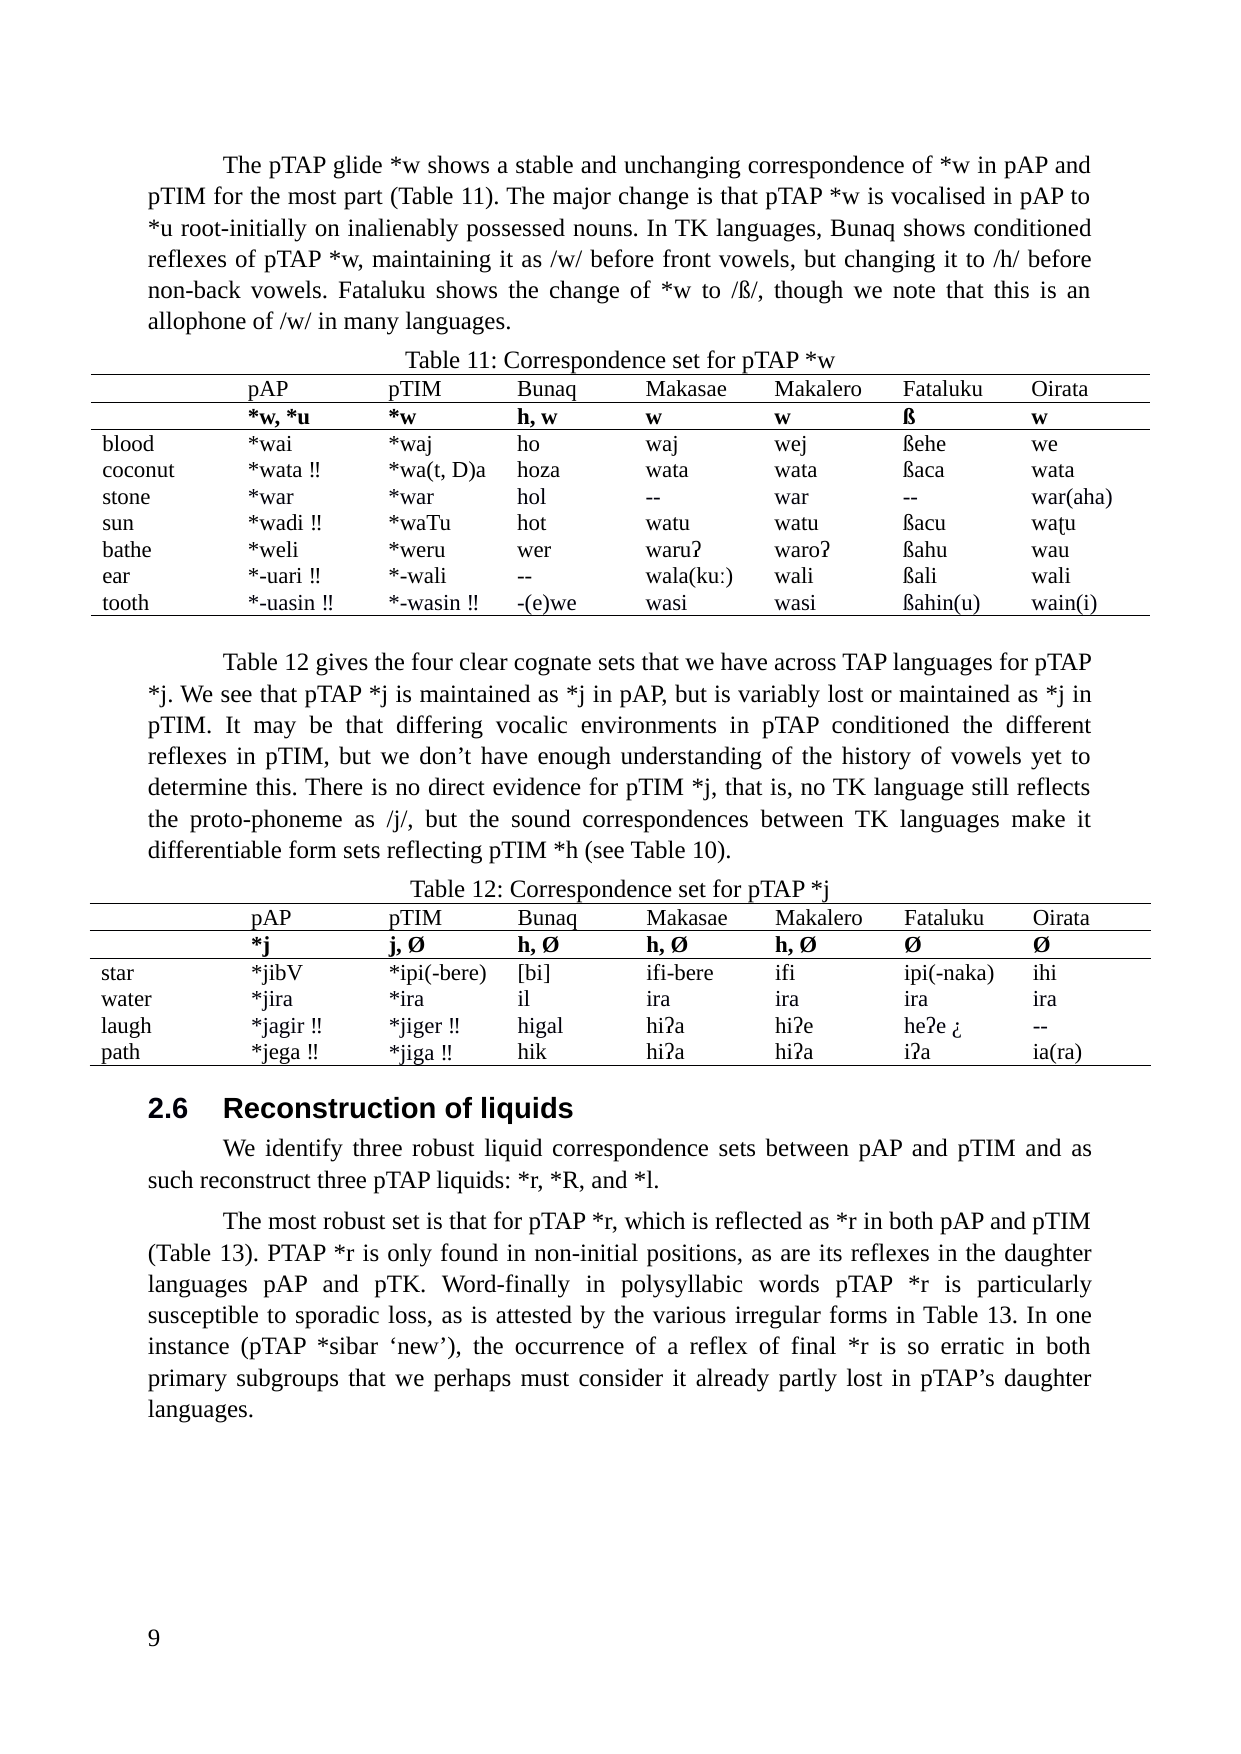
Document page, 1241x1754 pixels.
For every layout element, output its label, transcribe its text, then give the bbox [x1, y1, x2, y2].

table_cell ßali [891, 562, 1020, 588]
table_cell ira [764, 985, 893, 1012]
table_cell heʔe ¿ [893, 1012, 1021, 1038]
table_header Bunaq [506, 904, 635, 930]
table_cell wata [763, 456, 891, 483]
table_header Makasae [634, 375, 763, 402]
table_cell [bi] [506, 959, 635, 985]
table_cell waruʔ [634, 536, 763, 562]
table_header pTIM [377, 904, 506, 930]
table_cell -- [634, 483, 763, 509]
table_cell iʔa [893, 1039, 1021, 1065]
table_cell ear [91, 562, 236, 588]
table_cell w [763, 403, 891, 429]
table_cell -- [506, 562, 634, 588]
text The most robust set is that for pTAP *r, which is reflected as *r in both pAP and pTIM (Table 13). PTAP *r is only found in non-initial positions, as are its reflexes in the daughter languages pAP and pTK. Word-finally in polysyllabic words pTAP *r is particularly susceptible to sporadic loss, as is attested by the various irregular forms in Table 13. In one instance (pTAP *sibar ‘new’), the occurrence of a reflex of final *r is so erratic in both primary subgroups that we perhaps must consider it already partly lost in pTAP’s daughter languages. [148, 1204, 1093, 1423]
table_cell *weru [377, 536, 506, 562]
table_cell hiʔa [635, 1039, 764, 1065]
table_cell *-uasin ‼ [236, 589, 377, 615]
table_cell *ira [377, 985, 506, 1012]
table_cell hiʔe [764, 1012, 893, 1038]
table_cell -- [891, 483, 1020, 509]
table_cell hiʔa [635, 1012, 764, 1038]
table_cell ßehe [891, 430, 1020, 456]
table_cell il [506, 985, 635, 1012]
table_cell ira [1021, 985, 1151, 1012]
table_cell *jibV [240, 959, 377, 985]
table_cell ß [891, 403, 1020, 429]
table_cell sun [91, 510, 236, 536]
table_cell wala(kuː) [634, 562, 763, 588]
table_cell wata [634, 456, 763, 483]
table_cell -- [1021, 1012, 1151, 1038]
table_cell wasi [763, 589, 891, 615]
table_cell *ipi(-bere) [377, 959, 506, 985]
table_cell w [1020, 403, 1149, 429]
table_cell ho [506, 430, 634, 456]
table_header pAP [240, 904, 377, 930]
table_cell Ø [893, 931, 1021, 958]
table_cell higal [506, 1012, 635, 1038]
table_cell hik [506, 1039, 635, 1065]
table_cell *jira [240, 985, 377, 1012]
table_header Bunaq [506, 375, 634, 402]
table_cell ira [893, 985, 1021, 1012]
table_cell ßaca [891, 456, 1020, 483]
table_cell *waj [377, 430, 506, 456]
table_cell water [90, 985, 239, 1012]
table_cell ifi-bere [635, 959, 764, 985]
table_cell *w [377, 403, 506, 429]
table_cell wej [763, 430, 891, 456]
text We identify three robust liquid correspondence sets between pAP and pTIM and as such reconstruct three pTAP liquids: *r, *R, and *l. [148, 1131, 1093, 1193]
table_cell blood [91, 430, 236, 456]
table_cell hot [506, 510, 634, 536]
table_cell *j [240, 931, 377, 958]
table_header Makalero [764, 904, 893, 930]
table_cell *-wasin ‼ [377, 589, 506, 615]
table_header Fataluku [893, 904, 1021, 930]
table_cell *-uari ‼ [236, 562, 377, 588]
table_cell we [1020, 430, 1149, 456]
text Table 11: Correspondence set for pTAP *w [148, 346, 1093, 374]
table_header Fataluku [891, 375, 1020, 402]
table_cell wali [1020, 562, 1149, 588]
table_cell star [90, 959, 239, 985]
table_cell -(e)we [506, 589, 634, 615]
table_cell h, Ø [764, 931, 893, 958]
table_cell ira [635, 985, 764, 1012]
text Table 12 gives the four clear cognate sets that we have across TAP languages for pTAP *j. We see that pTAP *j is maintained as *j in pAP, but is variably lost or maintained as *j in pTIM. It may be that differing vocalic environments in pTAP conditioned the different reflexes in pTIM, but we don’t have enough understanding of the history of vowels yet to determine this. There is no direct evidence for pTIM *j, that is, no TK language still reflects the proto-phoneme as /j/, but the sound correspondences between TK languages make it differentiable form sets reflecting pTIM *h (see Table 10). [148, 645, 1093, 864]
subtitle Reconstruction of liquids [148, 1091, 1093, 1125]
table_cell waʈu [1020, 510, 1149, 536]
table_header Oirata [1020, 375, 1149, 402]
table_cell ßahu [891, 536, 1020, 562]
table_cell *wai [236, 430, 377, 456]
table_cell *wadi ‼ [236, 510, 377, 536]
table_cell ihi [1021, 959, 1151, 985]
table_cell *jiger ‼ [377, 1012, 506, 1038]
table_cell *-wali [377, 562, 506, 588]
table_cell hoza [506, 456, 634, 483]
table_header [91, 375, 236, 402]
table_header pAP [236, 375, 377, 402]
table_cell *waTu [377, 510, 506, 536]
table_cell h, Ø [635, 931, 764, 958]
table_cell wasi [634, 589, 763, 615]
text The pTAP glide *w shows a stable and unchanging correspondence of *w in pAP and pTIM for the most part (Table 11). The major change is that pTAP *w is vocalised in pAP to *u root-initially on inalienably possessed nouns. In TK languages, Bunaq shows conditioned reflexes of pTAP *w, maintaining it as /w/ before front vowels, but changing it to /h/ before non-back vowels. Fataluku shows the change of *w to /ß/, though we note that this is an allophone of /w/ in many languages. [148, 148, 1093, 335]
table_cell watu [763, 510, 891, 536]
table_cell war(aha) [1020, 483, 1149, 509]
table_cell laugh [90, 1012, 239, 1038]
table_cell wali [763, 562, 891, 588]
table_cell war [763, 483, 891, 509]
table_cell path [90, 1039, 239, 1065]
table_cell *jagir ‼ [240, 1012, 377, 1038]
table_cell hiʔa [764, 1039, 893, 1065]
table_cell ipi(-naka) [893, 959, 1021, 985]
table_cell bathe [91, 536, 236, 562]
table_cell h, w [506, 403, 634, 429]
table_cell coconut [91, 456, 236, 483]
table_cell [90, 931, 239, 958]
table_cell *war [377, 483, 506, 509]
table_cell wain(i) [1020, 589, 1149, 615]
table_cell *w, *u [236, 403, 377, 429]
table_cell ßacu [891, 510, 1020, 536]
table_header Oirata [1021, 904, 1151, 930]
table_header [90, 904, 239, 930]
table_cell *jega ‼ [240, 1039, 377, 1065]
table_cell ifi [764, 959, 893, 985]
table_cell wau [1020, 536, 1149, 562]
table_cell *jiga ‼ [377, 1039, 506, 1065]
table_cell wata [1020, 456, 1149, 483]
table_header Makalero [763, 375, 891, 402]
table_cell Ø [1021, 931, 1151, 958]
table_cell waj [634, 430, 763, 456]
table_cell waroʔ [763, 536, 891, 562]
text Table 12: Correspondence set for pTAP *j [148, 874, 1093, 903]
table_cell hol [506, 483, 634, 509]
table_cell *wata ‼ [236, 456, 377, 483]
table_header Makasae [635, 904, 764, 930]
table_cell watu [634, 510, 763, 536]
table_header pTIM [377, 375, 506, 402]
table_cell j, Ø [377, 931, 506, 958]
table_cell *wa(t, D)a [377, 456, 506, 483]
table_cell [91, 403, 236, 429]
table_cell w [634, 403, 763, 429]
table_cell wer [506, 536, 634, 562]
table_cell tooth [91, 589, 236, 615]
table_cell ia(ra) [1021, 1039, 1151, 1065]
table_cell *war [236, 483, 377, 509]
table_cell ßahin(u) [891, 589, 1020, 615]
table_cell *weli [236, 536, 377, 562]
table_cell h, Ø [506, 931, 635, 958]
table_cell stone [91, 483, 236, 509]
